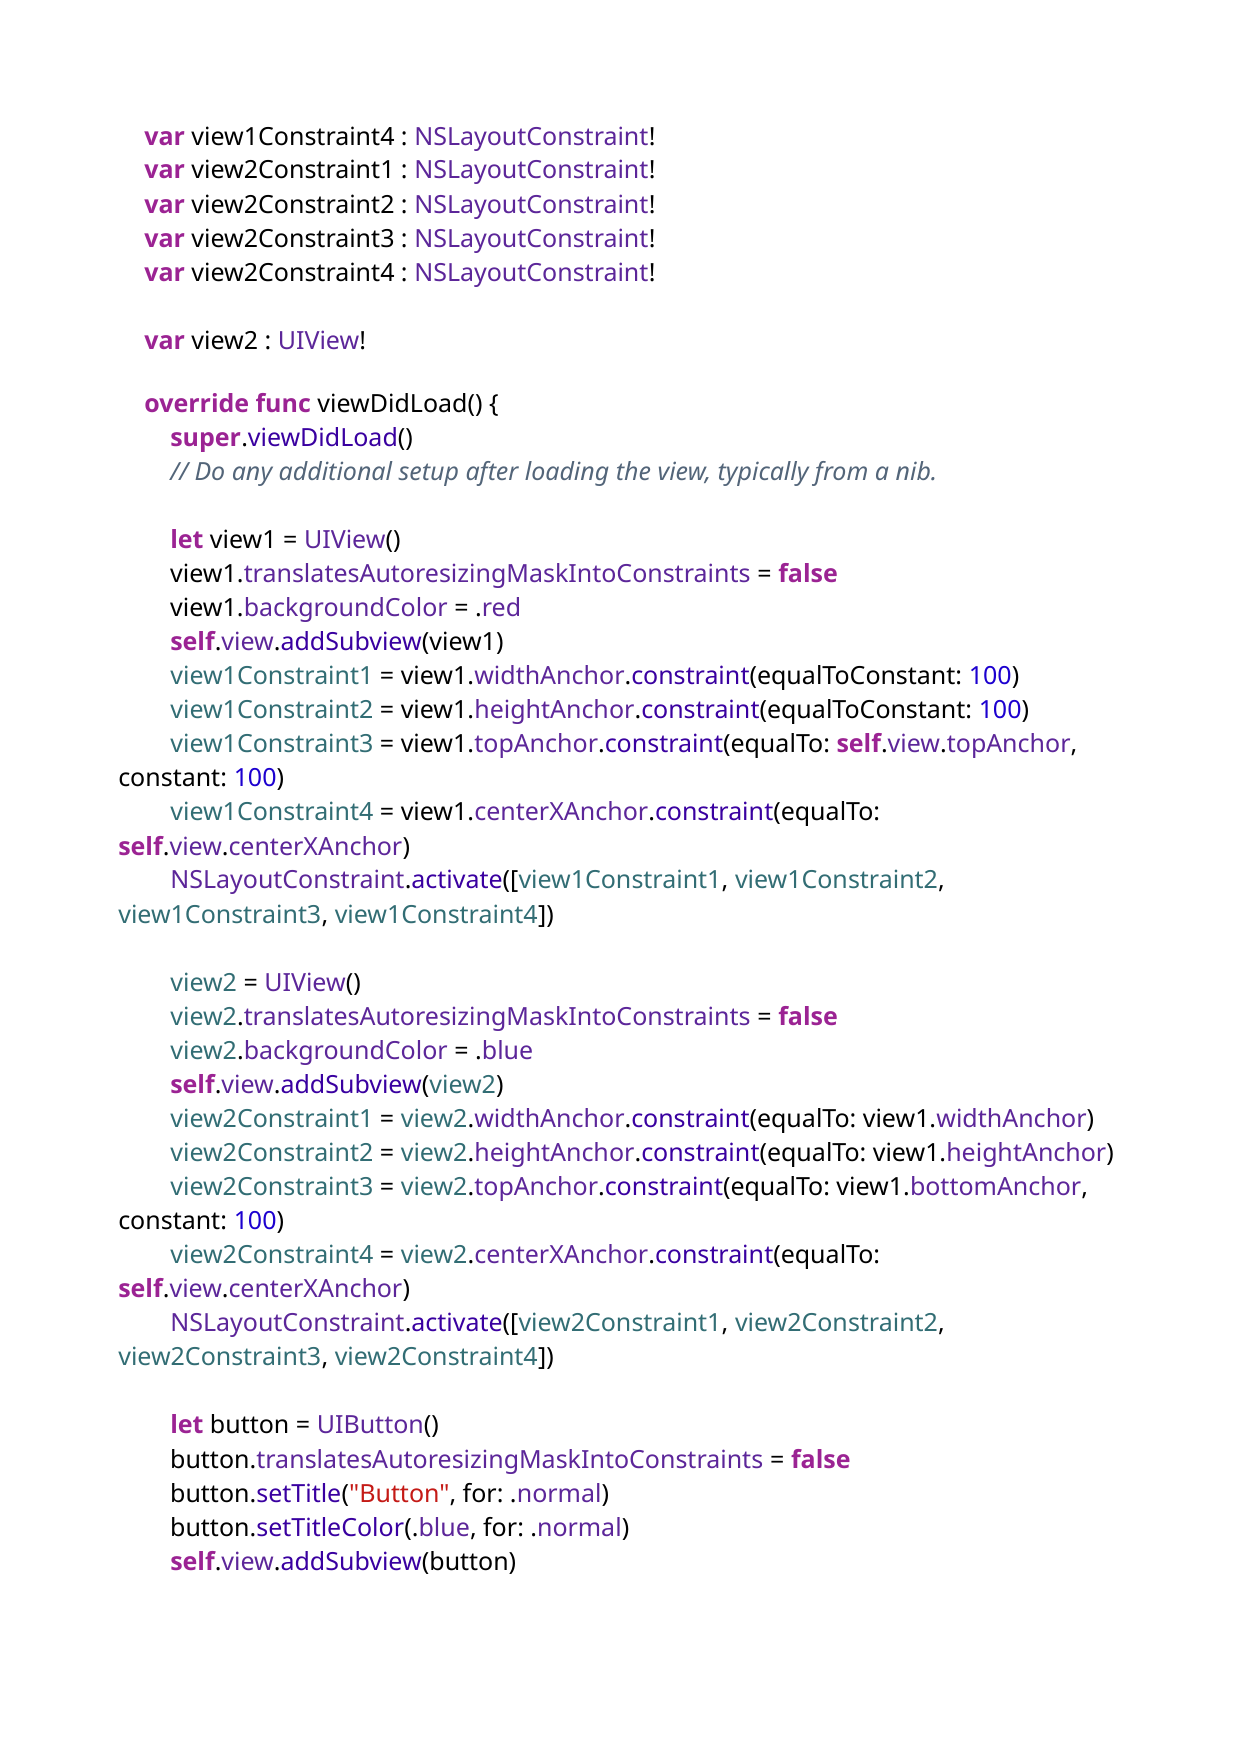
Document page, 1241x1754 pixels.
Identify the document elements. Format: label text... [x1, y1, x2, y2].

text NSLayoutConstraint.activate([view1Constraint1, view1Constraint2, view1Constraint3, view1Constraint4]) [118, 862, 1122, 930]
text view2Constraint2 = view2.heightAnchor.constraint(equalTo: view1.heightAnchor) [118, 1135, 1122, 1169]
text var view1Constraint4 : NSLayoutConstraint! [118, 118, 1122, 152]
text view1Constraint3 = view1.topAnchor.constraint(equalTo: self.view.topAnchor, constant: 100) [118, 726, 1122, 794]
text override func viewDidLoad() { [118, 385, 1122, 419]
text let button = UIButton() [118, 1407, 1122, 1441]
text self.view.addSubview(view1) [118, 624, 1122, 658]
text view1Constraint2 = view1.heightAnchor.constraint(equalToConstant: 100) [118, 692, 1122, 726]
text var view2Constraint3 : NSLayoutConstraint! [118, 220, 1122, 254]
text view2Constraint1 = view2.widthAnchor.constraint(equalTo: view1.widthAnchor) [118, 1101, 1122, 1135]
text view2.translatesAutoresizingMaskIntoConstraints = false [118, 998, 1122, 1032]
text button.setTitleColor(.blue, for: .normal) [118, 1509, 1122, 1543]
text view2 = UIView() [118, 964, 1122, 998]
text let view1 = UIView() [118, 522, 1122, 556]
text self.view.addSubview(view2) [118, 1067, 1122, 1101]
text var view2Constraint1 : NSLayoutConstraint! [118, 152, 1122, 186]
text view1.backgroundColor = .red [118, 590, 1122, 624]
text button.setTitle("Button", for: .normal) [118, 1475, 1122, 1509]
text view1.translatesAutoresizingMaskIntoConstraints = false [118, 556, 1122, 590]
text // Do any additional setup after loading the view, typically from a nib. [118, 453, 1122, 487]
text var view2 : UIView! [118, 322, 1122, 357]
text view2Constraint4 = view2.centerXAnchor.constraint(equalTo: self.view.centerXAnchor) [118, 1237, 1122, 1305]
text view1Constraint4 = view1.centerXAnchor.constraint(equalTo: self.view.centerXAnchor) [118, 794, 1122, 862]
text button.translatesAutoresizingMaskIntoConstraints = false [118, 1441, 1122, 1475]
text view2Constraint3 = view2.topAnchor.constraint(equalTo: view1.bottomAnchor, constant: 100) [118, 1169, 1122, 1237]
text view1Constraint1 = view1.widthAnchor.constraint(equalToConstant: 100) [118, 658, 1122, 692]
text super.viewDidLoad() [118, 419, 1122, 453]
text var view2Constraint2 : NSLayoutConstraint! [118, 186, 1122, 220]
text NSLayoutConstraint.activate([view2Constraint1, view2Constraint2, view2Constraint3, view2Constraint4]) [118, 1305, 1122, 1373]
text view2.backgroundColor = .blue [118, 1032, 1122, 1067]
text self.view.addSubview(button) [118, 1543, 1122, 1577]
text var view2Constraint4 : NSLayoutConstraint! [118, 254, 1122, 288]
